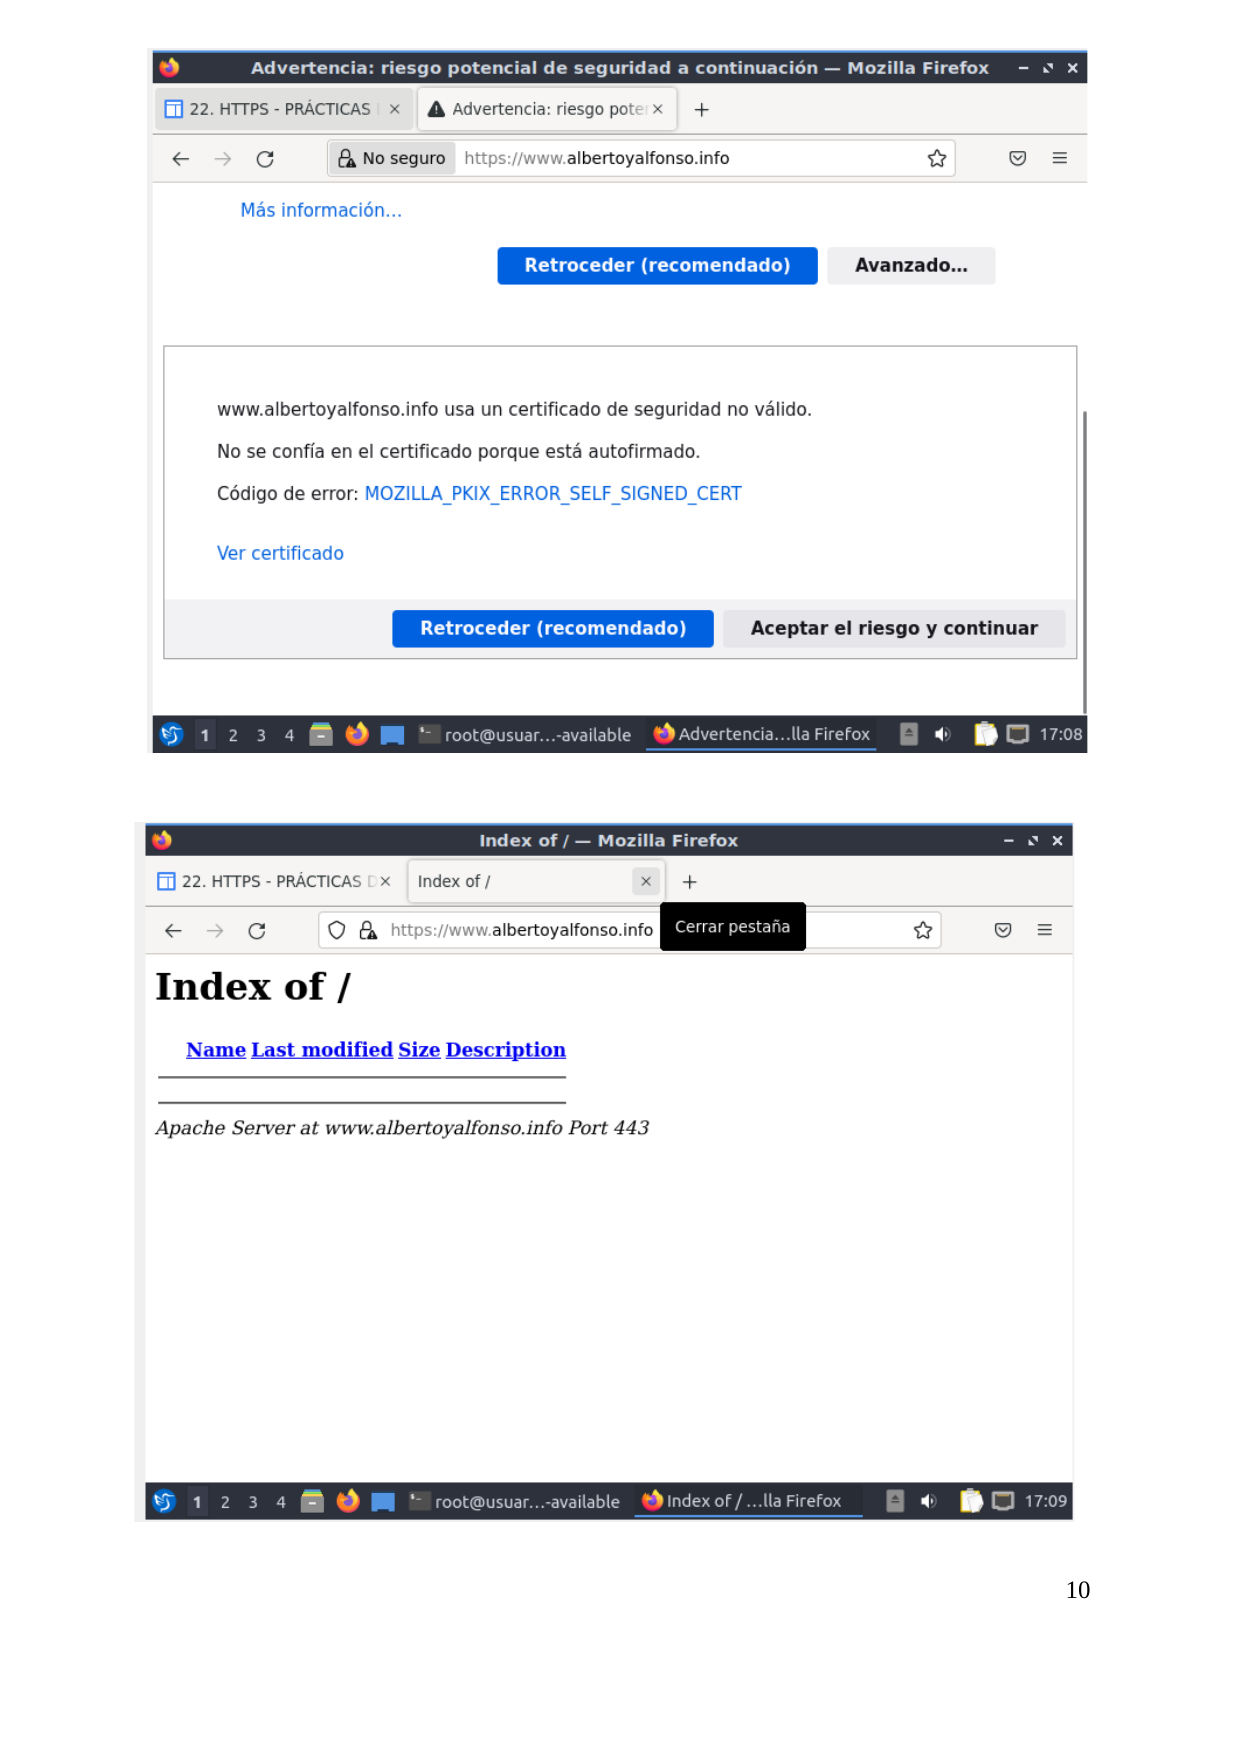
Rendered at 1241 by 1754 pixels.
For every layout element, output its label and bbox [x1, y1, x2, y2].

picture [134, 822, 1075, 1522]
picture [147, 48, 1088, 753]
